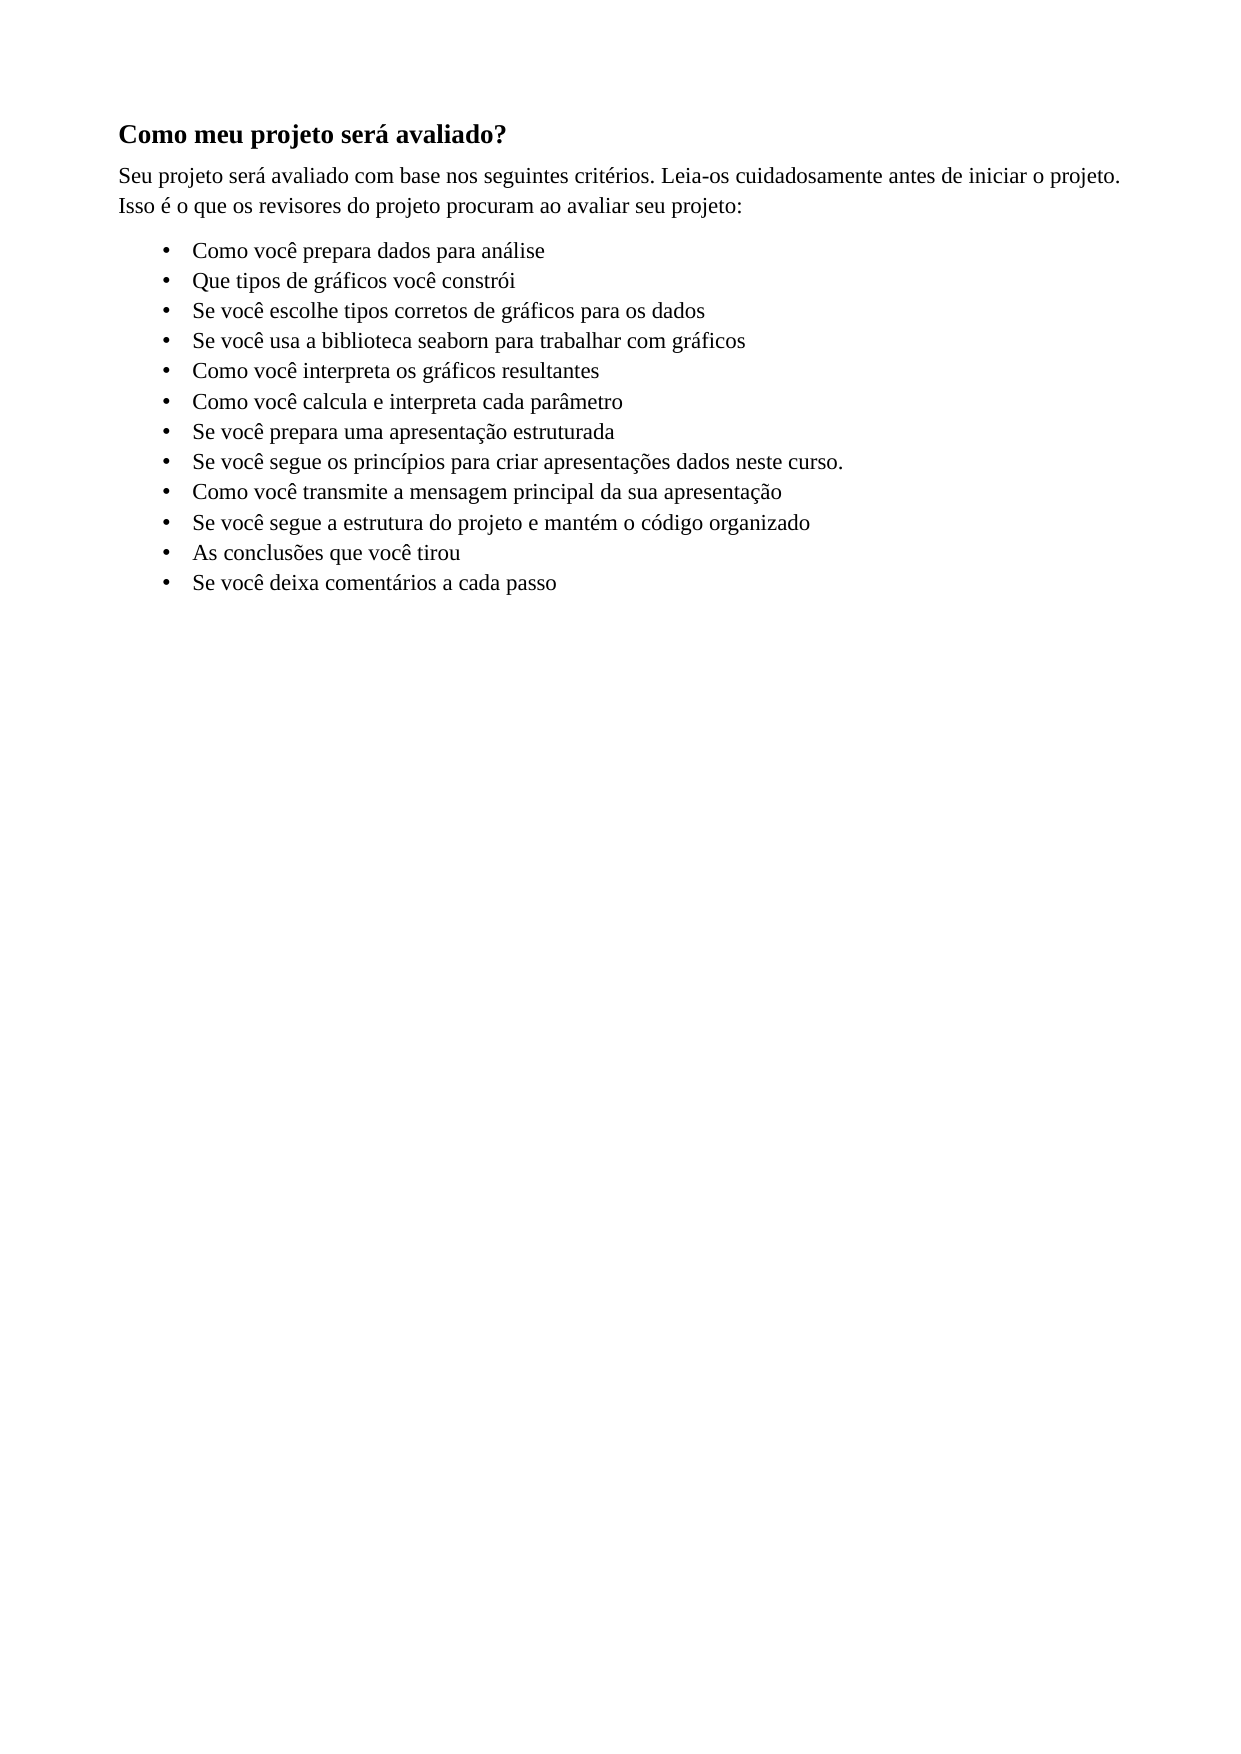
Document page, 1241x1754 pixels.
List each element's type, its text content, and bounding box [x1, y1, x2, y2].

list Se você segue a estrutura do projeto e mantém o código organizado [162, 509, 1122, 535]
list Se você segue os princípios para criar apresentações dados neste curso. [162, 448, 1122, 474]
list Como você interpreta os gráficos resultantes [162, 358, 1122, 384]
list Se você deixa comentários a cada passo [162, 569, 1122, 595]
list Como você prepara dados para análise [162, 237, 1122, 263]
list Como você transmite a mensagem principal da sua apresentação [162, 478, 1122, 505]
list Que tipos de gráficos você constrói [162, 267, 1122, 293]
list Se você usa a biblioteca seaborn para trabalhar com gráficos [162, 327, 1122, 354]
list Se você prepara uma apresentação estruturada [162, 418, 1122, 444]
list Se você escolhe tipos corretos de gráficos para os dados [162, 297, 1122, 323]
subtitle Como meu projeto será avaliado? [118, 118, 1122, 149]
list As conclusões que você tirou [162, 539, 1122, 565]
text Isso é o que os revisores do projeto procuram ao avaliar seu projeto: [118, 192, 1122, 218]
list Como você calcula e interpreta cada parâmetro [162, 388, 1122, 414]
text Seu projeto será avaliado com base nos seguintes critérios. Leia-os cuidadosamente antes de iniciar o projeto. [118, 162, 1122, 188]
